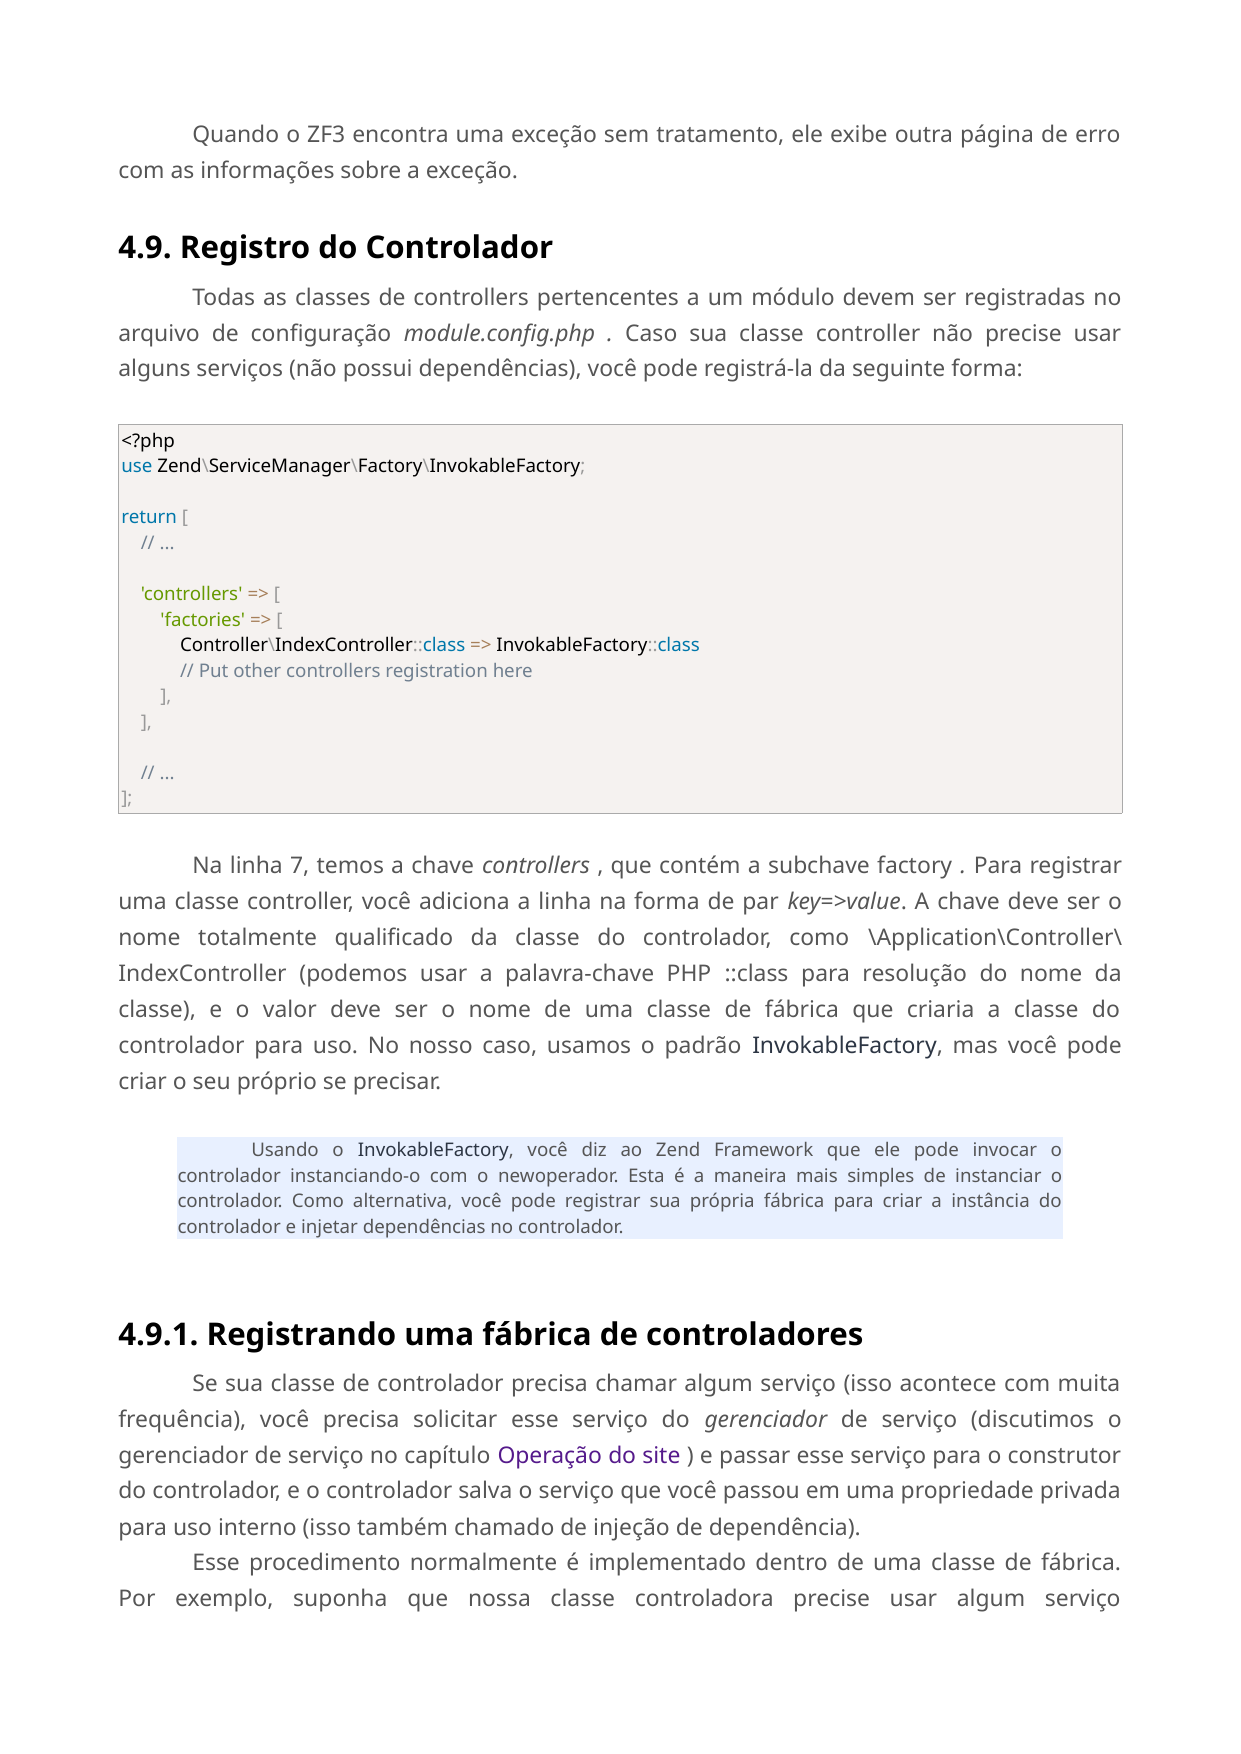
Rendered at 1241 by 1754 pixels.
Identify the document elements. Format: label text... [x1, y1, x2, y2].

text ]; [119, 782, 1122, 813]
text Todas as classes de controllers pertencentes a um módulo devem ser registradas no arquivo de configuração module.config.php . Caso sua classe controller não precise usar alguns serviços (não possui dependências), você pode registrá-la da seguinte forma: [118, 281, 1122, 384]
subtitle 4.9.1. Registrando uma fábrica de controladores [118, 1312, 1122, 1354]
text <?php [119, 425, 1122, 450]
text Esse procedimento normalmente é implementado dentro de uma classe de fábrica. Por exemplo, suponha que nossa classe controladora precise usar algum serviço [118, 1546, 1122, 1613]
text Na linha 7, temos a chave controllers , que contém a subchave factory . Para registrar uma classe controller, você adiciona a linha na forma de par key=>value. A chave deve ser o nome totalmente qualificado da classe do controlador, como \Application\Controller\IndexController (podemos usar a palavra-chave PHP ::class para resolução do nome da classe), e o valor deve ser o nome de uma classe de fábrica que criaria a classe do controlador para uso. No nosso caso, usamos o padrão InvokableFactory, mas você pode criar o seu próprio se precisar. [118, 849, 1122, 1096]
text ], [119, 705, 1122, 731]
text return [ [119, 501, 1122, 526]
text 'controllers' => [ [119, 577, 1122, 603]
text Controller\IndexController::class => InvokableFactory::class [119, 628, 1122, 654]
text use Zend\ServiceManager\Factory\InvokableFactory; [119, 450, 1122, 475]
text 'factories' => [ [119, 603, 1122, 628]
text // ... [119, 526, 1122, 552]
text Usando o InvokableFactory, você diz ao Zend Framework que ele pode invocar o controlador instanciando-o com o newoperador. Esta é a maneira mais simples de instanciar o controlador. Como alternativa, você pode registrar sua própria fábrica para criar a instância do controlador e injetar dependências no controlador. [177, 1137, 1063, 1239]
subtitle 4.9. Registro do Controlador [118, 225, 1122, 268]
text Se sua classe de controlador precisa chamar algum serviço (isso acontece com muita frequência), você precisa solicitar esse serviço do gerenciador de serviço (discutimos o gerenciador de serviço no capítulo Operação do site ) e passar esse serviço para o construtor do controlador, e o controlador salva o serviço que você passou em uma propriedade privada para uso interno (isso também chamado de injeção de dependência). [118, 1367, 1122, 1542]
text // ... [119, 756, 1122, 782]
text // Put other controllers registration here [119, 654, 1122, 679]
text Quando o ZF3 encontra uma exceção sem tratamento, ele exibe outra página de erro com as informações sobre a exceção. [118, 118, 1122, 185]
text ], [119, 679, 1122, 705]
